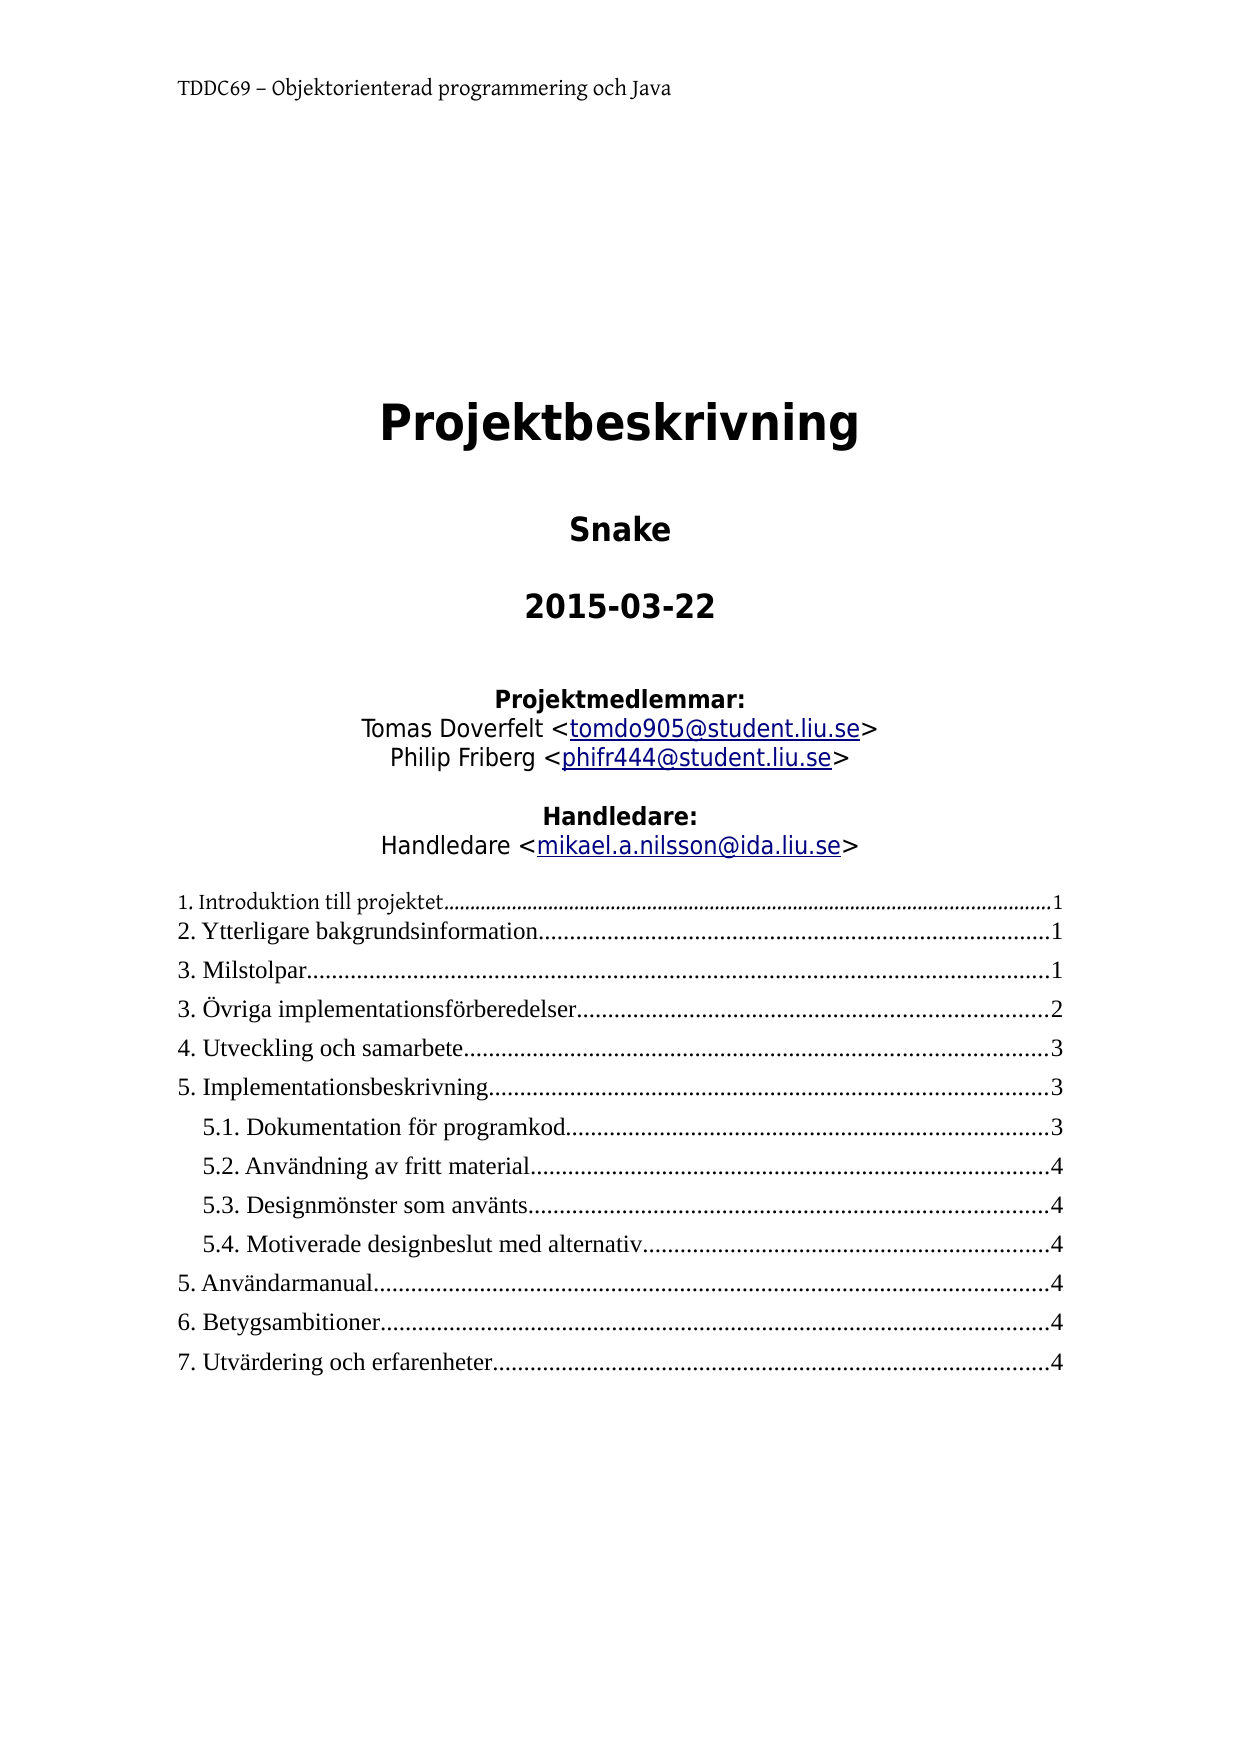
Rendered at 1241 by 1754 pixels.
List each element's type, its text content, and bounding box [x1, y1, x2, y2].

text TDDC69 – Objektorienterad programmering och Java [177, 75, 1063, 102]
text 5.2. Användning av fritt material 4 [202, 1151, 1063, 1179]
text Snake [177, 510, 1063, 549]
text 5. Användarmanual 4 [177, 1268, 1063, 1297]
text 5. Implementationsbeskrivning 3 [177, 1072, 1063, 1101]
text Handledare <mikael.a.nilsson@ida.liu.se> [177, 831, 1063, 860]
text 3. Övriga implementationsförberedelser 2 [177, 994, 1063, 1023]
text 5.4. Motiverade designbeslut med alternativ 4 [202, 1229, 1063, 1258]
text 1. Introduktion till projektet 1 [177, 889, 1063, 916]
text 6. Betygsambitioner 4 [177, 1307, 1063, 1336]
text 5.3. Designmönster som använts 4 [202, 1190, 1063, 1219]
text 4. Utveckling och samarbete 3 [177, 1033, 1063, 1062]
text 2015-03-22 [177, 588, 1063, 627]
text Tomas Doverfelt <tomdo905@student.liu.se> [177, 714, 1063, 743]
text 3. Milstolpar 1 [177, 955, 1063, 984]
text Philip Friberg <phifr444@student.liu.se> [177, 743, 1063, 772]
text Projektmedlemmar: [177, 685, 1063, 714]
text 2. Ytterligare bakgrundsinformation 1 [177, 916, 1063, 944]
text 5.1. Dokumentation för programkod 3 [202, 1112, 1063, 1140]
text Handledare: [177, 802, 1063, 831]
text 7. Utvärdering och erfarenheter 4 [177, 1347, 1063, 1375]
text Projektbeskrivning [177, 394, 1063, 452]
